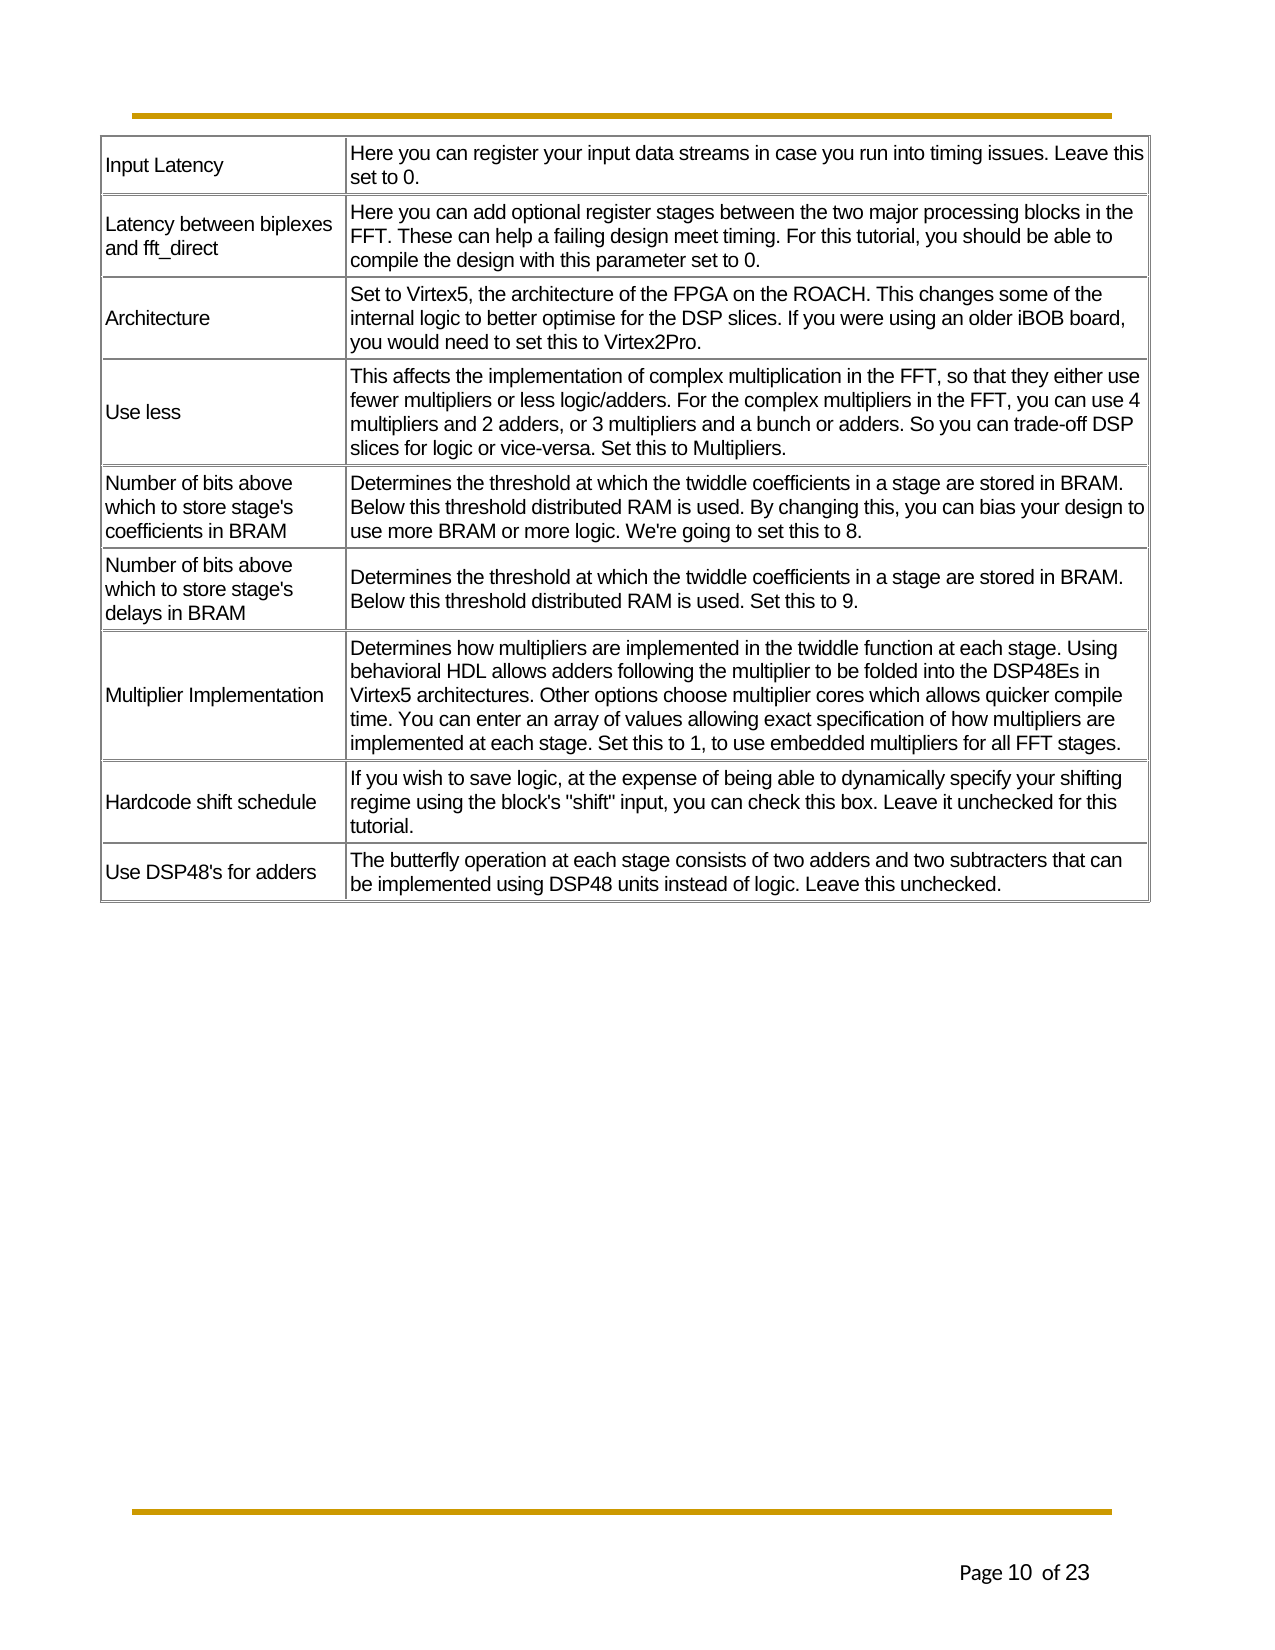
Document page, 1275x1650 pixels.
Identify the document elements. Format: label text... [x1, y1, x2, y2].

table_cell Hardcode shift schedule [102, 759, 345, 842]
table_cell This affects the implementation of complex multiplication in the FFT, so that they either use fewer multipliers or less logic/adders. For the complex multipliers in the FFT, you can use 4 multipliers and 2 adders, or 3 multipliers and a bunch or adders. So you can trade-off DSP slices for logic or vice-versa. Set this to Multipliers. [347, 358, 1148, 464]
table_cell Input Latency [102, 137, 346, 193]
table_cell Determines the threshold at which the twiddle coefficients in a stage are stored in BRAM. Below this threshold distributed RAM is used. Set this to 9. [347, 547, 1149, 629]
table_cell Number of bits above which to store stage's coefficients in BRAM [102, 464, 345, 547]
table_cell Use DSP48's for adders [102, 842, 346, 900]
table_cell Determines how multipliers are implemented in the twiddle function at each stage. Using behavioral HDL allows adders following the multiplier to be folded into the DSP48Es in Virtex5 architectures. Other options choose multiplier cores which allows quicker compile time. You can enter an array of values allowing exact specification of how multipliers are implemented at each stage. Set this to 1, to use embedded multipliers for all FFT stages. [347, 629, 1148, 759]
table_cell Use less [102, 358, 345, 464]
table_cell Determines the threshold at which the twiddle coefficients in a stage are stored in BRAM. Below this threshold distributed RAM is used. By changing this, you can bias your design to use more BRAM or more logic. We're going to set this to 8. [347, 464, 1148, 547]
table_cell Here you can register your input data streams in case you run into timing issues. Leave this set to 0. [346, 137, 1148, 193]
table_cell Number of bits above which to store stage's delays in BRAM [101, 547, 345, 629]
table_cell Architecture [101, 276, 345, 358]
table_cell If you wish to save logic, at the expense of being able to dynamically specify your shifting regime using the block's "shift" input, you can check this box. Leave it unchecked for this tutorial. [347, 759, 1148, 842]
table_cell Multiplier Implementation [102, 629, 345, 759]
table_cell Latency between biplexes and fft_direct [102, 193, 345, 276]
table_cell The butterfly operation at each stage consists of two adders and two subtracters that can be implemented using DSP48 units instead of logic. Leave this unchecked. [346, 842, 1148, 900]
table_cell Here you can add optional register stages between the two major processing blocks in the FFT. These can help a failing design meet timing. For this tutorial, you should be able to compile the design with this parameter set to 0. [347, 193, 1148, 276]
table_cell Set to Virtex5, the architecture of the FPGA on the ROACH. This changes some of the internal logic to better optimise for the DSP slices. If you were using an older iBOB board, you would need to set this to Virtex2Pro. [347, 276, 1149, 358]
